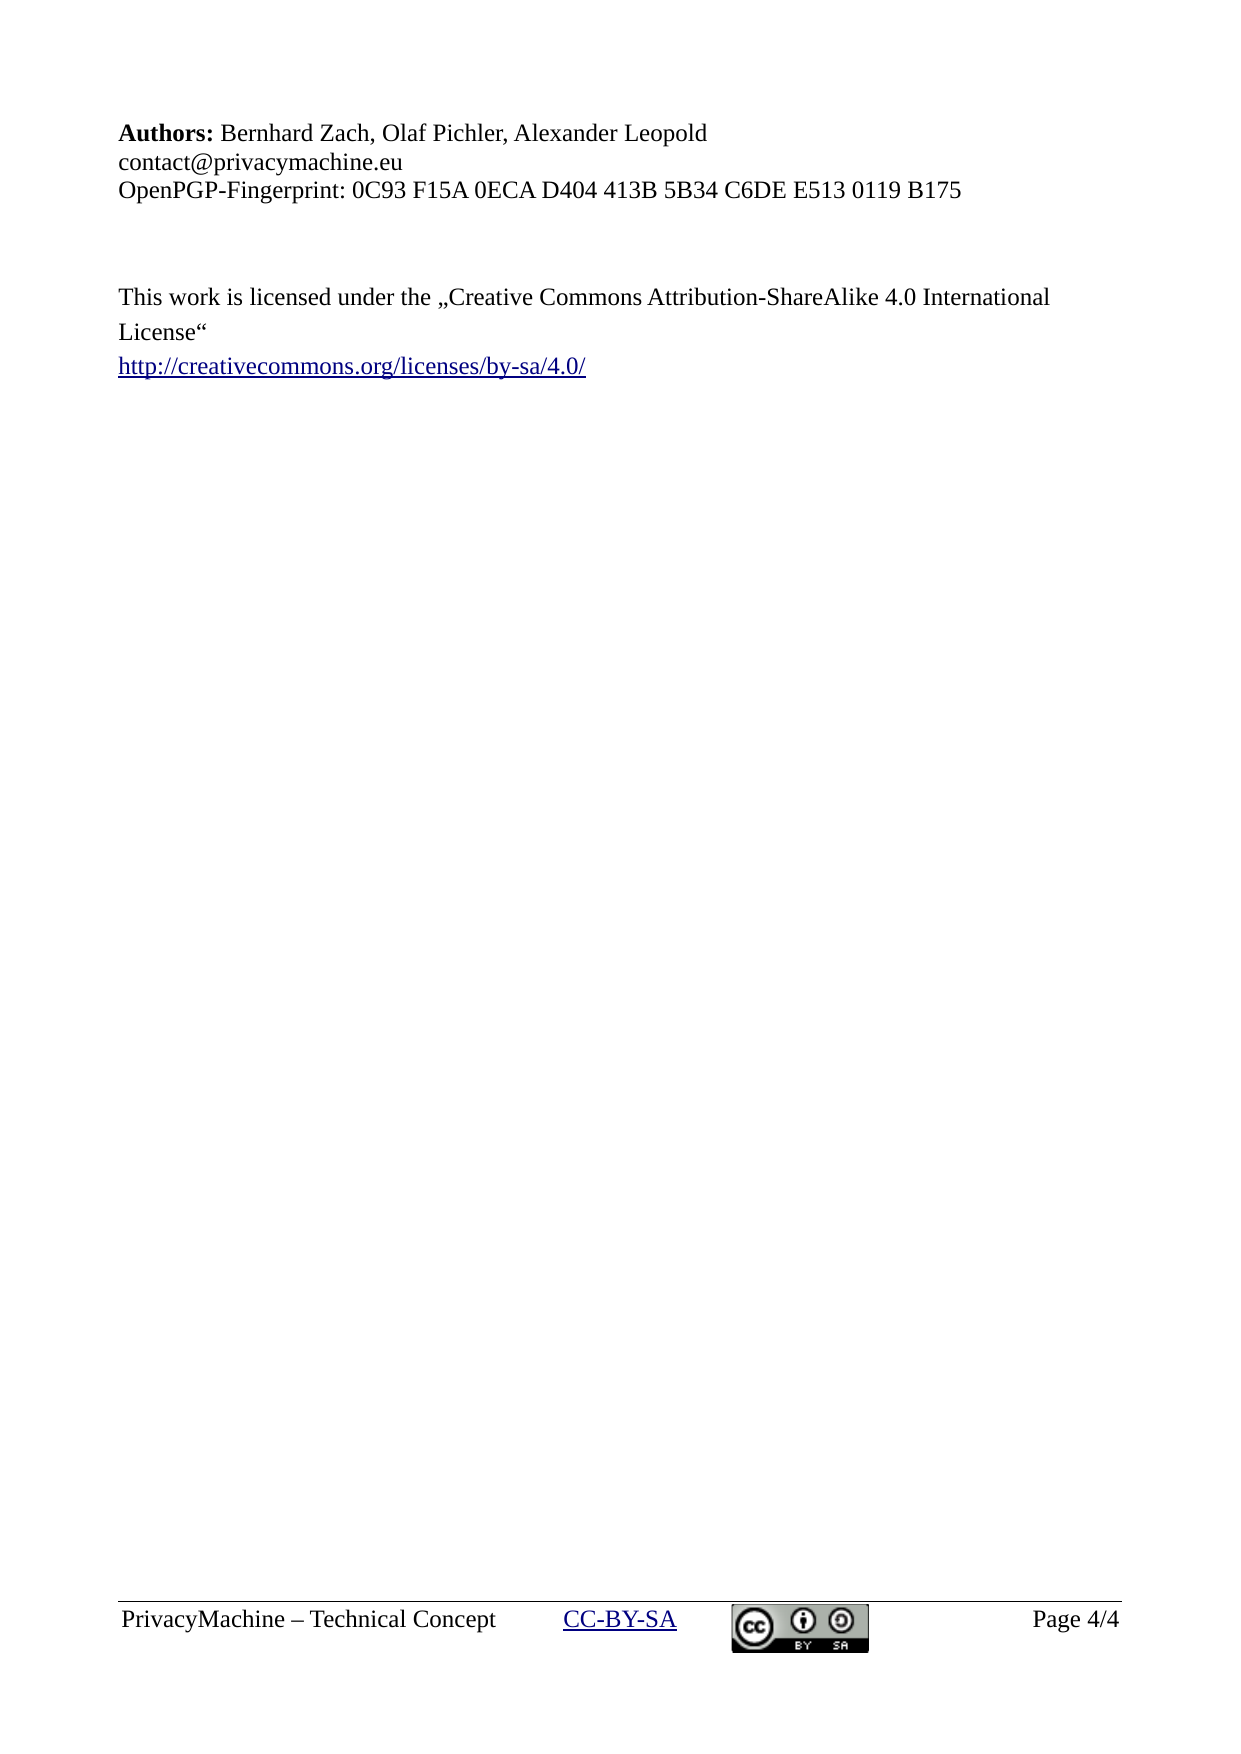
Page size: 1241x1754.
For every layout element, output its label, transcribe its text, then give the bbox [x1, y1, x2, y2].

text Authors: Bernhard Zach, Olaf Pichler, Alexander Leopold [118, 118, 1122, 147]
text OpenPGP-Fingerprint: 0C93 F15A 0ECA D404 413B 5B34 C6DE E513 0119 B175 [118, 176, 1122, 204]
text This work is licensed under the „Creative Commons Attribution-ShareAlike 4.0 International License“ http://creativecommons.org/licenses/by-sa/4.0/ [118, 282, 1122, 380]
picture [731, 1604, 869, 1653]
text contact@privacymachine.eu [118, 147, 1122, 176]
